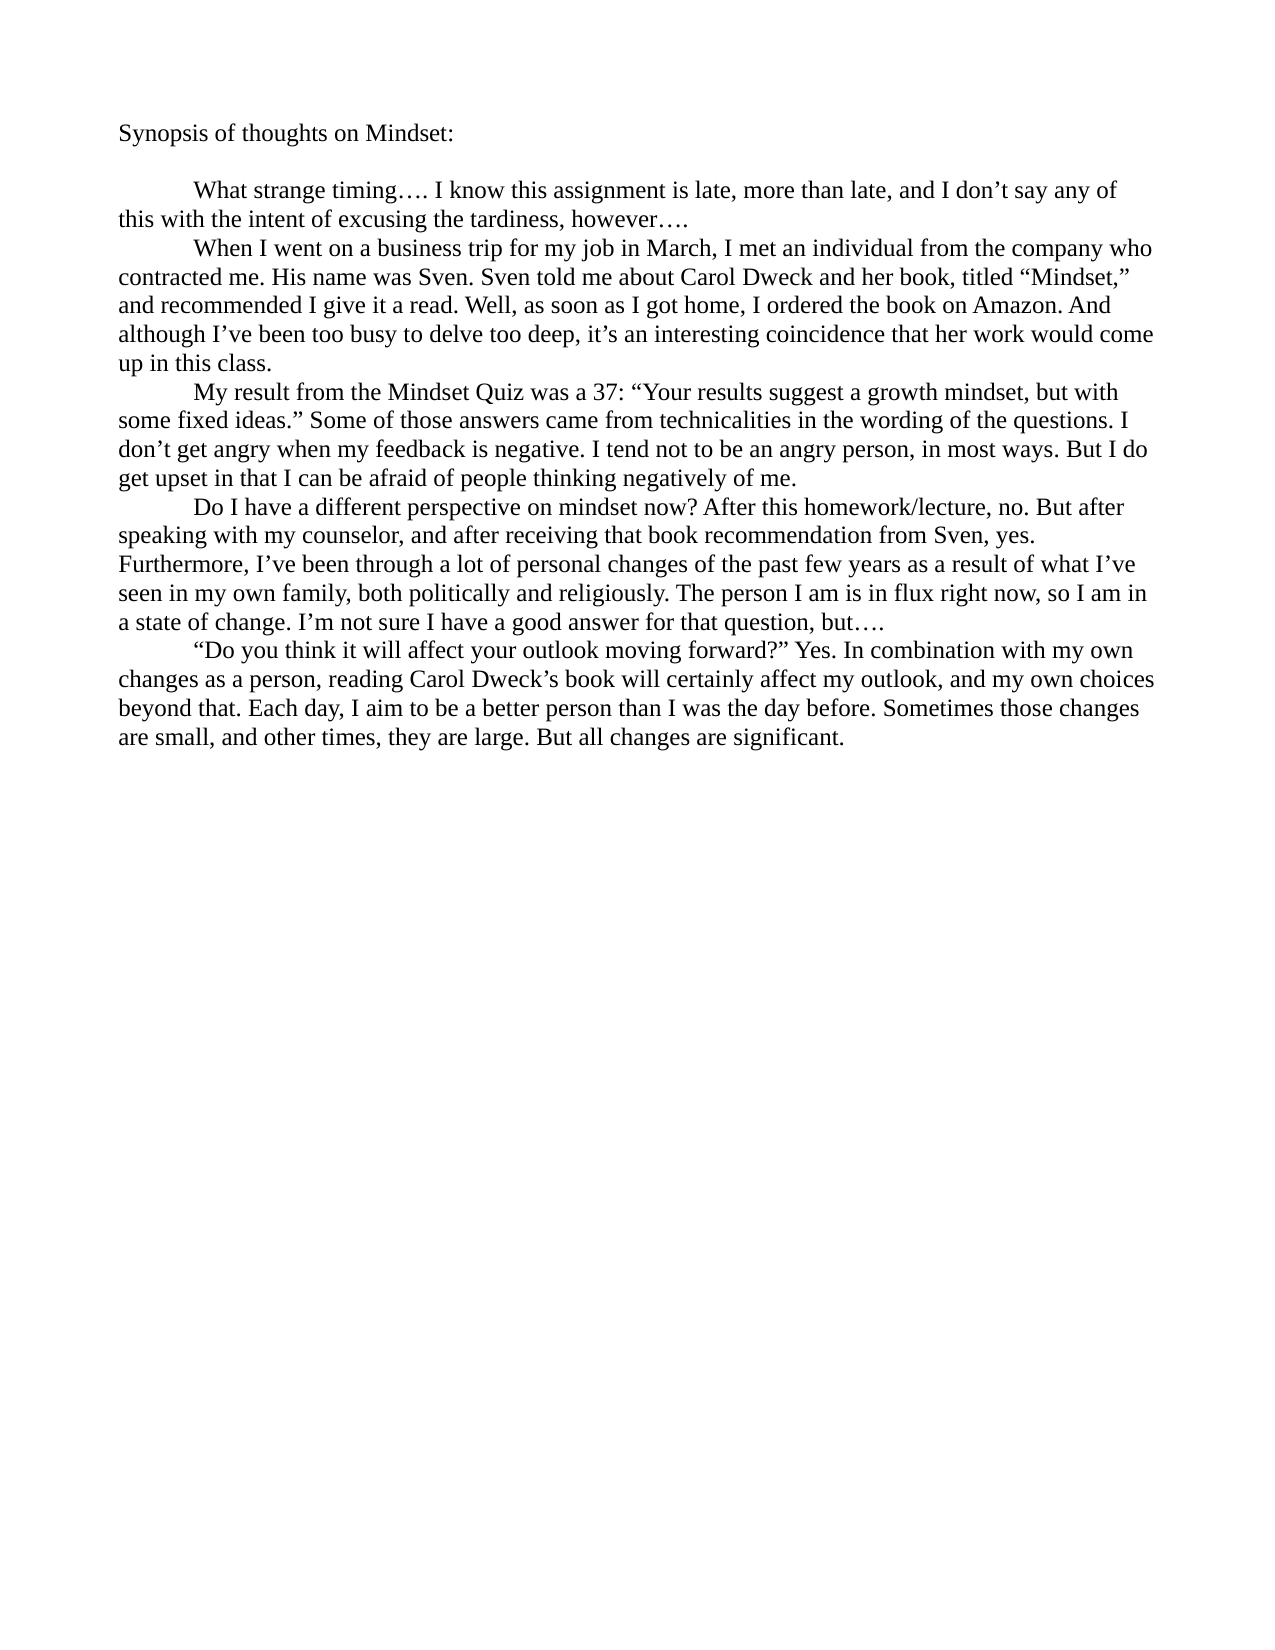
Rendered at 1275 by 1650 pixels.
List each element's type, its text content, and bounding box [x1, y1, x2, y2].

text My result from the Mindset Quiz was a 37: “Your results suggest a growth mindset, but with some fixed ideas.” Some of those answers came from technicalities in the wording of the questions. I don’t get angry when my feedback is negative. I tend not to be an angry person, in most ways. But I do get upset in that I can be afraid of people thinking negatively of me. [118, 377, 1157, 492]
text “Do you think it will affect your outlook moving forward?” Yes. In combination with my own changes as a person, reading Carol Dweck’s book will certainly affect my outlook, and my own choices beyond that. Each day, I aim to be a better person than I was the day before. Sometimes those changes are small, and other times, they are large. But all changes are significant. [118, 636, 1157, 751]
text Synopsis of thoughts on Mindset: [118, 118, 1157, 147]
text What strange timing…. I know this assignment is late, more than late, and I don’t say any of this with the intent of excusing the tardiness, however…. [118, 176, 1157, 233]
text Do I have a different perspective on mindset now? After this homework/lecture, no. But after speaking with my counselor, and after receiving that book recommendation from Sven, yes. Furthermore, I’ve been through a lot of personal changes of the past few years as a result of what I’ve seen in my own family, both politically and religiously. The person I am is in flux right now, so I am in a state of change. I’m not sure I have a good answer for that question, but…. [118, 492, 1157, 636]
text When I went on a business trip for my job in March, I met an individual from the company who contracted me. His name was Sven. Sven told me about Carol Dweck and her book, titled “Mindset,” and recommended I give it a read. Well, as soon as I got home, I ordered the book on Amazon. And although I’ve been too busy to delve too deep, it’s an interesting coincidence that her work would come up in this class. [118, 233, 1157, 377]
